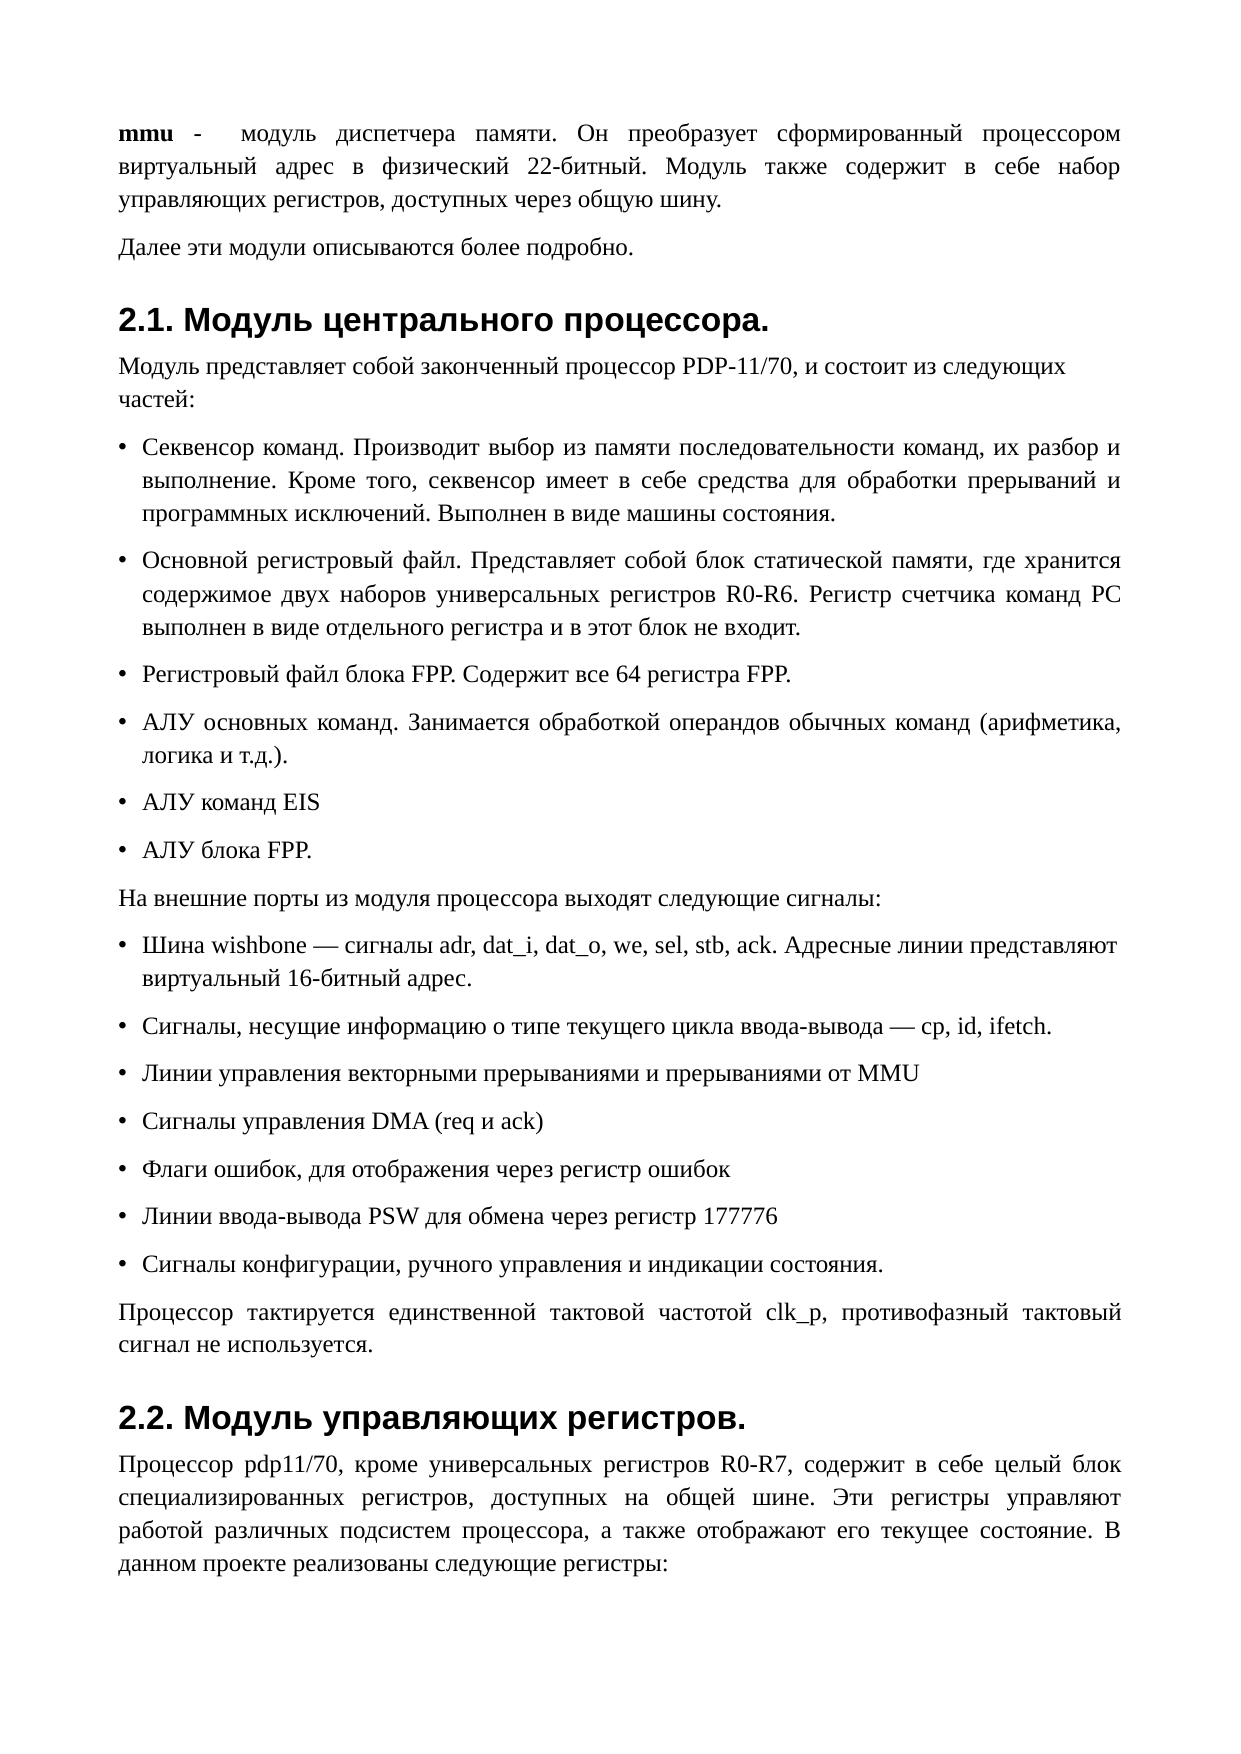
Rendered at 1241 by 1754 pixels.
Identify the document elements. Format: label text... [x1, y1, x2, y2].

text Далее эти модули описываются более подробно. [118, 232, 1122, 261]
list Основной регистровый файл. Представляет собой блок статической памяти, где хранится содержимое двух наборов универсальных регистров R0-R6. Регистр счетчика команд PC выполнен в виде отдельного регистра и в этот блок не входит. [118, 546, 1122, 640]
list Сигналы, несущие информацию о типе текущего цикла ввода-вывода — cp, id, ifetch. [118, 1011, 1122, 1040]
list Сигналы управления DMA (req и ack) [118, 1106, 1122, 1135]
list Регистровый файл блока FPP. Содержит все 64 регистра FPP. [118, 659, 1122, 688]
list Линии ввода-вывода PSW для обмена через регистр 177776 [118, 1201, 1122, 1230]
text Процессор pdp11/70, кроме универсальных регистров R0-R7, содержит в себе целый блок специализированных регистров, доступных на общей шине. Эти регистры управляют работой различных подсистем процессора, а также отображают его текущее состояние. В данном проекте реализованы следующие регистры: [118, 1449, 1122, 1577]
list Флаги ошибок, для отображения через регистр ошибок [118, 1154, 1122, 1182]
subtitle 2.2. Модуль управляющих регистров. [118, 1398, 1122, 1437]
list Секвенсор команд. Производит выбор из памяти последовательности команд, их разбор и выполнение. Кроме того, секвенсор имеет в себе средства для обработки прерываний и программных исключений. Выполнен в виде машины состояния. [118, 432, 1122, 527]
list АЛУ блока FPP. [118, 835, 1122, 864]
list Сигналы конфигурации, ручного управления и индикации состояния. [118, 1249, 1122, 1278]
list АЛУ основных команд. Занимается обработкой операндов обычных команд (арифметика, логика и т.д.). [118, 707, 1122, 769]
list Шина wishbone — сигналы adr, dat_i, dat_o, we, sel, stb, ack. Адресные линии представляют виртуальный 16-битный адрес. [118, 930, 1122, 992]
text Процессор тактируется единственной тактовой частотой clk_p, противофазный тактовый сигнал не используется. [118, 1297, 1122, 1358]
list Линии управления векторными прерываниями и прерываниями от MMU [118, 1058, 1122, 1087]
text На внешние порты из модуля процессора выходят следующие сигналы: [118, 883, 1122, 911]
subtitle 2.1. Модуль центрального процессора. [118, 300, 1122, 339]
text mmu - модуль диспетчера памяти. Он преобразует сформированный процессором виртуальный адрес в физический 22-битный. Модуль также содержит в себе набор управляющих регистров, доступных через общую шину. [118, 118, 1122, 213]
text Модуль представляет собой законченный процессор PDP-11/70, и состоит из следующих частей: [118, 351, 1122, 413]
list АЛУ команд EIS [118, 787, 1122, 816]
